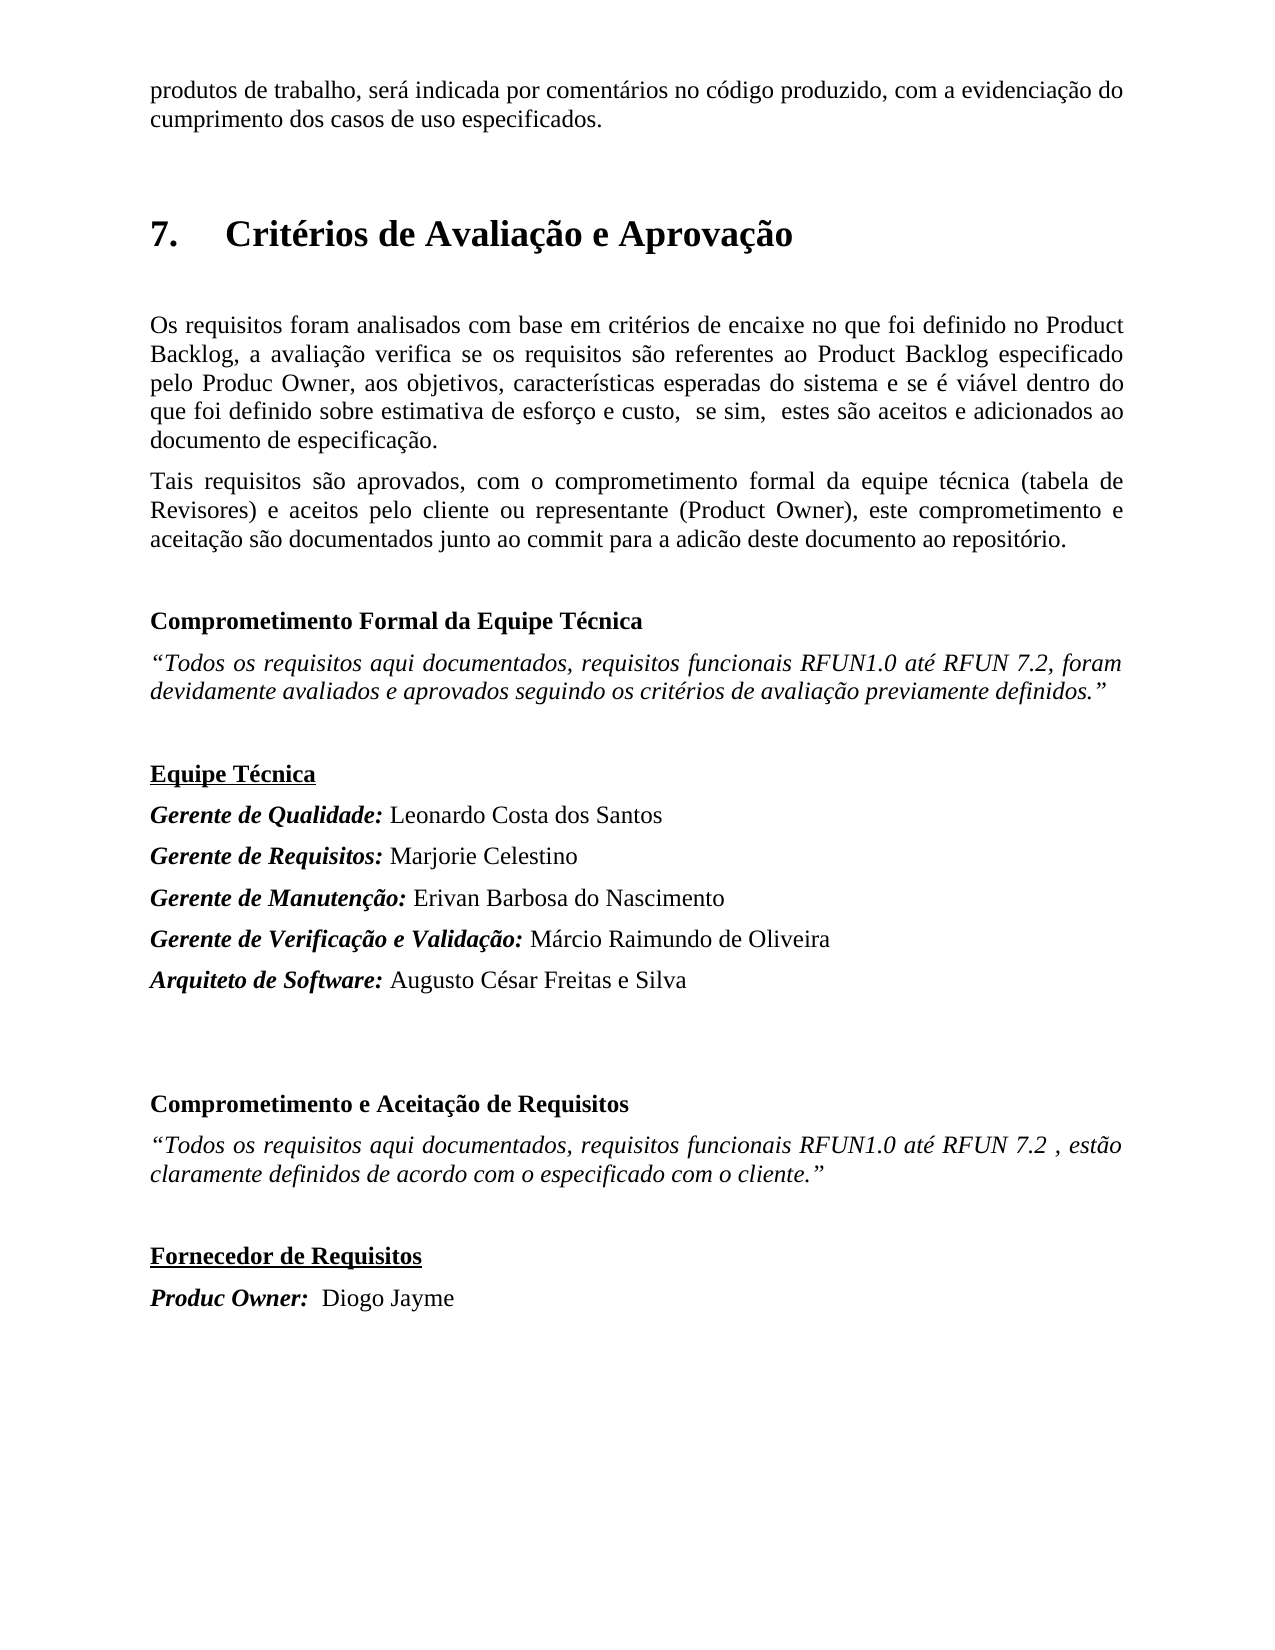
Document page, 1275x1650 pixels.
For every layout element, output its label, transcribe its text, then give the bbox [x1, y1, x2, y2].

text Arquiteto de Software: Augusto César Freitas e Silva [150, 965, 1125, 994]
text produtos de trabalho, será indicada por comentários no código produzido, com a evidenciação do cumprimento dos casos de uso especificados. [150, 75, 1125, 132]
text Produc Owner: Diogo Jayme [150, 1283, 1125, 1311]
text “Todos os requisitos aqui documentados, requisitos funcionais RFUN1.0 até RFUN 7.2, foram devidamente avaliados e aprovados seguindo os critérios de avaliação previamente definidos.” [150, 648, 1125, 705]
text Equipe Técnica [150, 759, 1125, 788]
text “Todos os requisitos aqui documentados, requisitos funcionais RFUN1.0 até RFUN 7.2 , estão claramente definidos de acordo com o especificado com o cliente.” [150, 1130, 1125, 1188]
text Tais requisitos são aprovados, com o comprometimento formal da equipe técnica (tabela de Revisores) e aceitos pelo cliente ou representante (Product Owner), este comprometimento e aceitação são documentados junto ao commit para a adicão deste documento ao repositório. [150, 466, 1125, 553]
text Gerente de Requisitos: Marjorie Celestino [150, 841, 1125, 870]
text Gerente de Qualidade: Leonardo Costa dos Santos [150, 800, 1125, 829]
text Os requisitos foram analisados com base em critérios de encaixe no que foi definido no Product Backlog, a avaliação verifica se os requisitos são referentes ao Product Backlog especificado pelo Produc Owner, aos objetivos, características esperadas do sistema e se é viável dentro do que foi definido sobre estimativa de esforço e custo, se sim, estes são aceitos e adicionados ao documento de especificação. [150, 310, 1125, 454]
text Comprometimento e Aceitação de Requisitos [150, 1089, 1125, 1118]
text Gerente de Manutenção: Erivan Barbosa do Nascimento [150, 883, 1125, 911]
text Comprometimento Formal da Equipe Técnica [150, 606, 1125, 635]
text Gerente de Verificação e Validação: Márcio Raimundo de Oliveira [150, 924, 1125, 953]
text Fornecedor de Requisitos [150, 1241, 1125, 1270]
text 7. Critérios de Avaliação e Aprovação [150, 211, 1125, 254]
